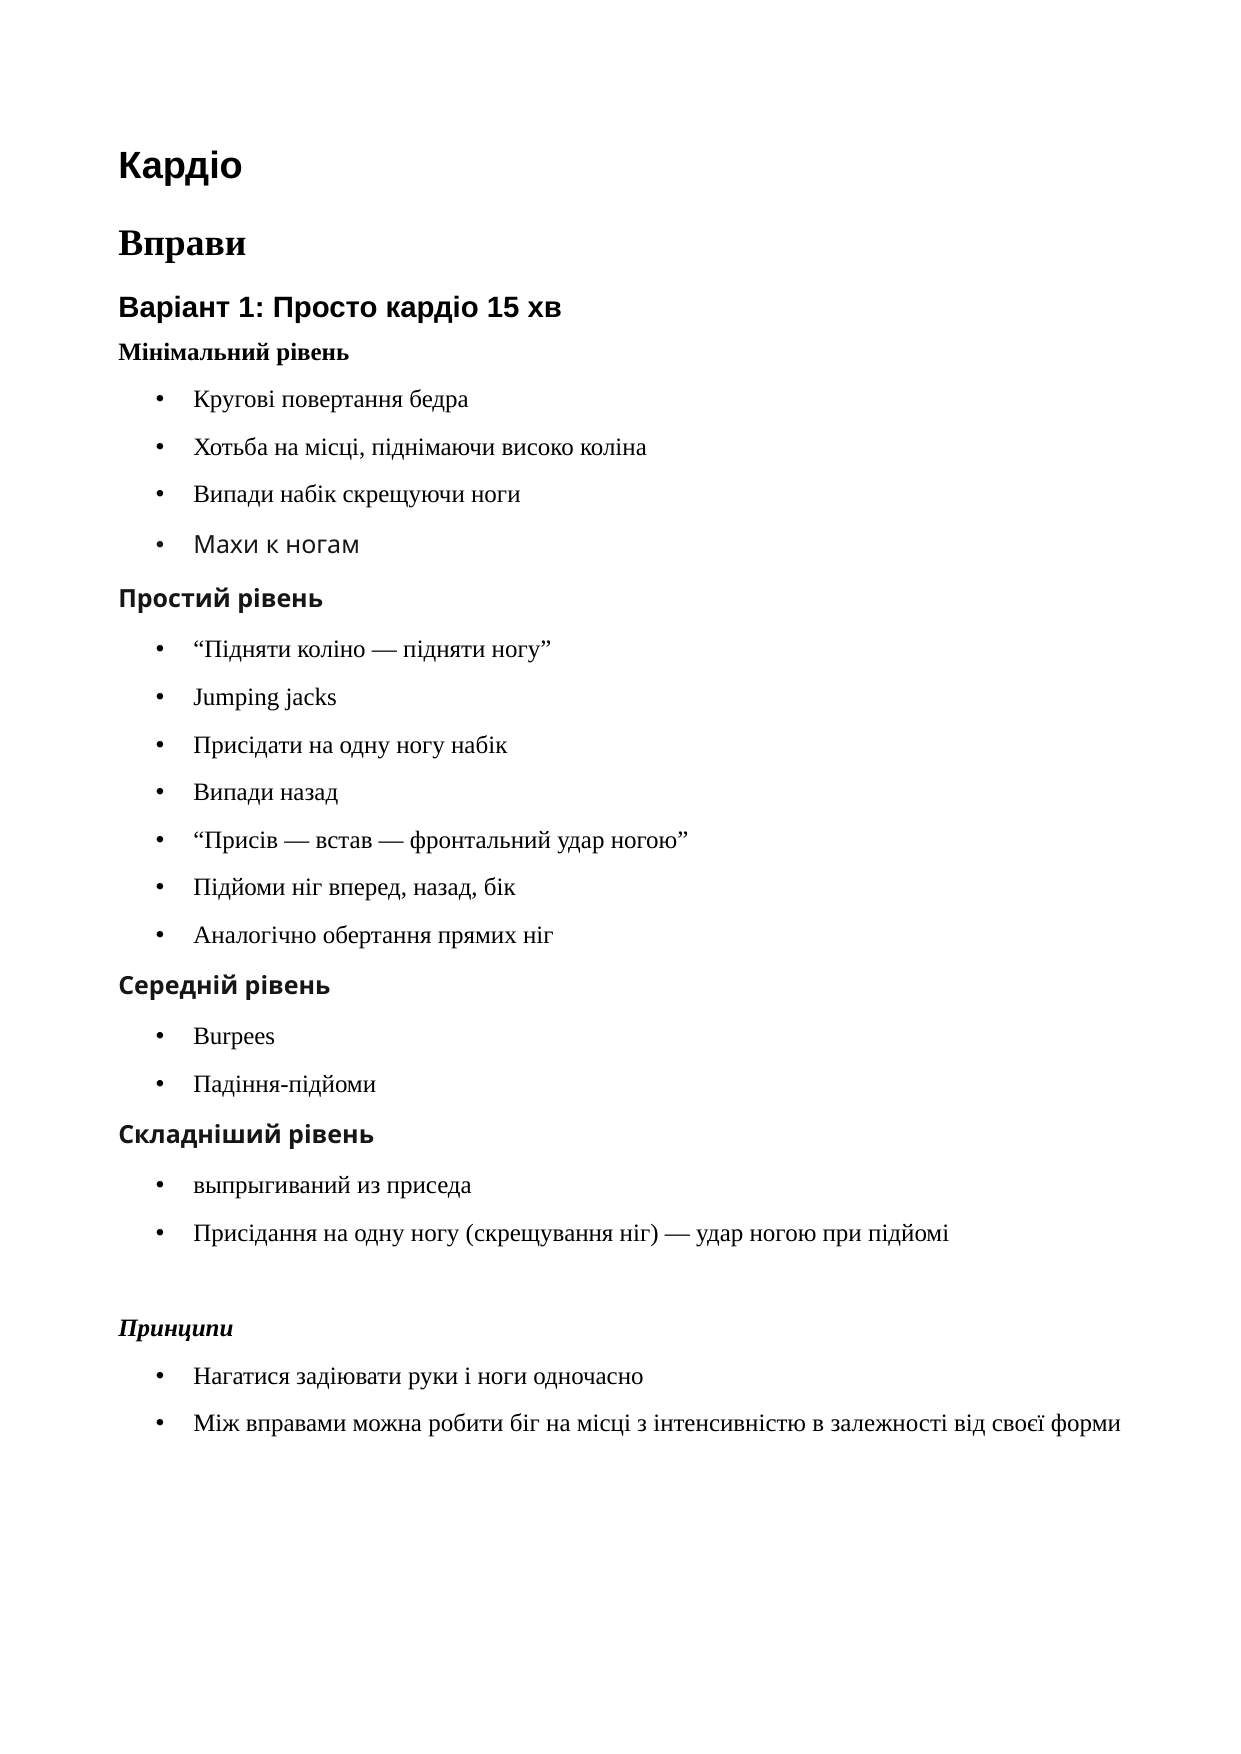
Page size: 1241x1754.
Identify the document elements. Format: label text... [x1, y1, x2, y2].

list Аналогічно обертання прямих ніг [156, 920, 1122, 949]
list Випади назад [156, 777, 1122, 806]
list Нагатися задіювати руки і ноги одночасно [156, 1361, 1122, 1389]
list Кругові повертання бедра [156, 384, 1122, 413]
text Простий рівень [118, 581, 1122, 615]
subtitle Варіант 1: Просто кардіо 15 хв [118, 290, 1122, 324]
list Присідання на одну ногу (скрещування ніг) — удар ногою при підйомі [156, 1218, 1122, 1247]
list Махи к ногам [156, 527, 1122, 561]
subtitle Кардіо [118, 143, 1122, 187]
text Принципи [118, 1313, 1122, 1342]
list “Підняти коліно — підняти ногу” [156, 634, 1122, 663]
subtitle Вправи [118, 220, 1122, 263]
list Між вправами можна робити біг на місці з інтенсивністю в залежності від своєї форми [156, 1408, 1122, 1437]
text Мінімальний рівень [118, 337, 1122, 365]
list выпрыгиваний из приседа [156, 1170, 1122, 1199]
list Присідати на одну ногу набік [156, 730, 1122, 758]
list Burpees [156, 1021, 1122, 1050]
text Складніший рівень [118, 1117, 1122, 1151]
list Падіння-підйоми [156, 1069, 1122, 1098]
text Середній рівень [118, 968, 1122, 1002]
list Випади набік скрещуючи ноги [156, 479, 1122, 508]
list Підйоми ніг вперед, назад, бік [156, 872, 1122, 901]
list “Присів — встав — фронтальний удар ногою” [156, 825, 1122, 854]
list Хотьба на місці, піднімаючи високо коліна [156, 432, 1122, 461]
list Jumping jacks [156, 682, 1122, 711]
